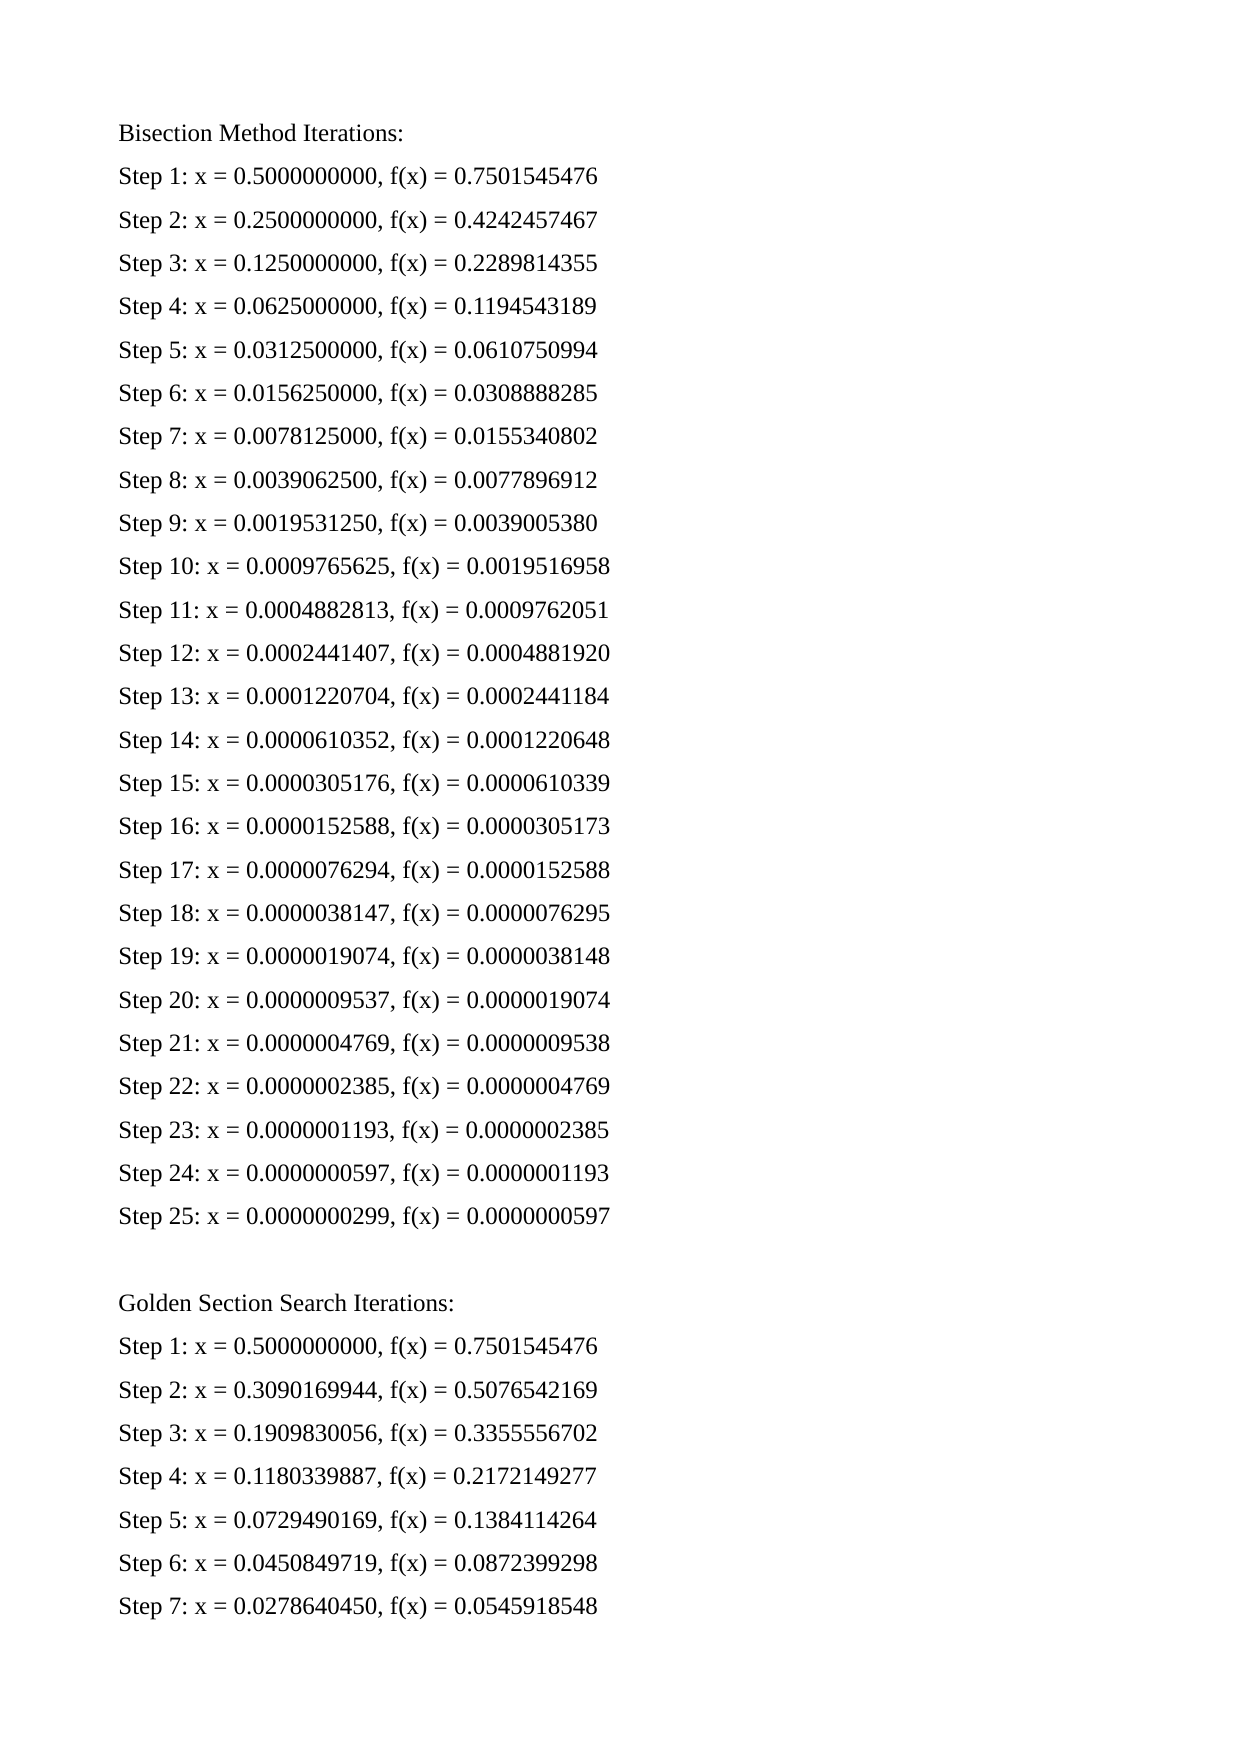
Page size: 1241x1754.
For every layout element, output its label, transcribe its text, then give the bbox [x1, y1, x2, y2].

text Step 2: x = 0.3090169944, f(x) = 0.5076542169 [118, 1375, 1122, 1403]
text Step 18: x = 0.0000038147, f(x) = 0.0000076295 [118, 898, 1122, 927]
text Step 15: x = 0.0000305176, f(x) = 0.0000610339 [118, 768, 1122, 797]
text Step 2: x = 0.2500000000, f(x) = 0.4242457467 [118, 205, 1122, 233]
text Step 25: x = 0.0000000299, f(x) = 0.0000000597 [118, 1201, 1122, 1230]
text Step 19: x = 0.0000019074, f(x) = 0.0000038148 [118, 941, 1122, 970]
text Step 3: x = 0.1250000000, f(x) = 0.2289814355 [118, 248, 1122, 277]
text Step 21: x = 0.0000004769, f(x) = 0.0000009538 [118, 1028, 1122, 1057]
text Step 8: x = 0.0039062500, f(x) = 0.0077896912 [118, 465, 1122, 493]
text Step 9: x = 0.0019531250, f(x) = 0.0039005380 [118, 508, 1122, 537]
text Step 17: x = 0.0000076294, f(x) = 0.0000152588 [118, 855, 1122, 883]
text Golden Section Search Iterations: [118, 1288, 1122, 1317]
text Step 22: x = 0.0000002385, f(x) = 0.0000004769 [118, 1071, 1122, 1100]
text Step 1: x = 0.5000000000, f(x) = 0.7501545476 [118, 1331, 1122, 1360]
text Step 13: x = 0.0001220704, f(x) = 0.0002441184 [118, 681, 1122, 710]
text Step 11: x = 0.0004882813, f(x) = 0.0009762051 [118, 595, 1122, 623]
text Step 7: x = 0.0078125000, f(x) = 0.0155340802 [118, 421, 1122, 450]
text Step 6: x = 0.0156250000, f(x) = 0.0308888285 [118, 378, 1122, 407]
text Step 10: x = 0.0009765625, f(x) = 0.0019516958 [118, 551, 1122, 580]
text Step 4: x = 0.0625000000, f(x) = 0.1194543189 [118, 291, 1122, 320]
text Step 3: x = 0.1909830056, f(x) = 0.3355556702 [118, 1418, 1122, 1447]
text Bisection Method Iterations: [118, 118, 1122, 147]
text Step 5: x = 0.0312500000, f(x) = 0.0610750994 [118, 335, 1122, 363]
text Step 1: x = 0.5000000000, f(x) = 0.7501545476 [118, 161, 1122, 190]
text Step 20: x = 0.0000009537, f(x) = 0.0000019074 [118, 985, 1122, 1013]
text Step 23: x = 0.0000001193, f(x) = 0.0000002385 [118, 1115, 1122, 1143]
text Step 6: x = 0.0450849719, f(x) = 0.0872399298 [118, 1548, 1122, 1577]
text Step 4: x = 0.1180339887, f(x) = 0.2172149277 [118, 1461, 1122, 1490]
text Step 24: x = 0.0000000597, f(x) = 0.0000001193 [118, 1158, 1122, 1187]
text Step 14: x = 0.0000610352, f(x) = 0.0001220648 [118, 725, 1122, 753]
text Step 16: x = 0.0000152588, f(x) = 0.0000305173 [118, 811, 1122, 840]
text Step 5: x = 0.0729490169, f(x) = 0.1384114264 [118, 1505, 1122, 1533]
text Step 12: x = 0.0002441407, f(x) = 0.0004881920 [118, 638, 1122, 667]
text Step 7: x = 0.0278640450, f(x) = 0.0545918548 [118, 1591, 1122, 1620]
